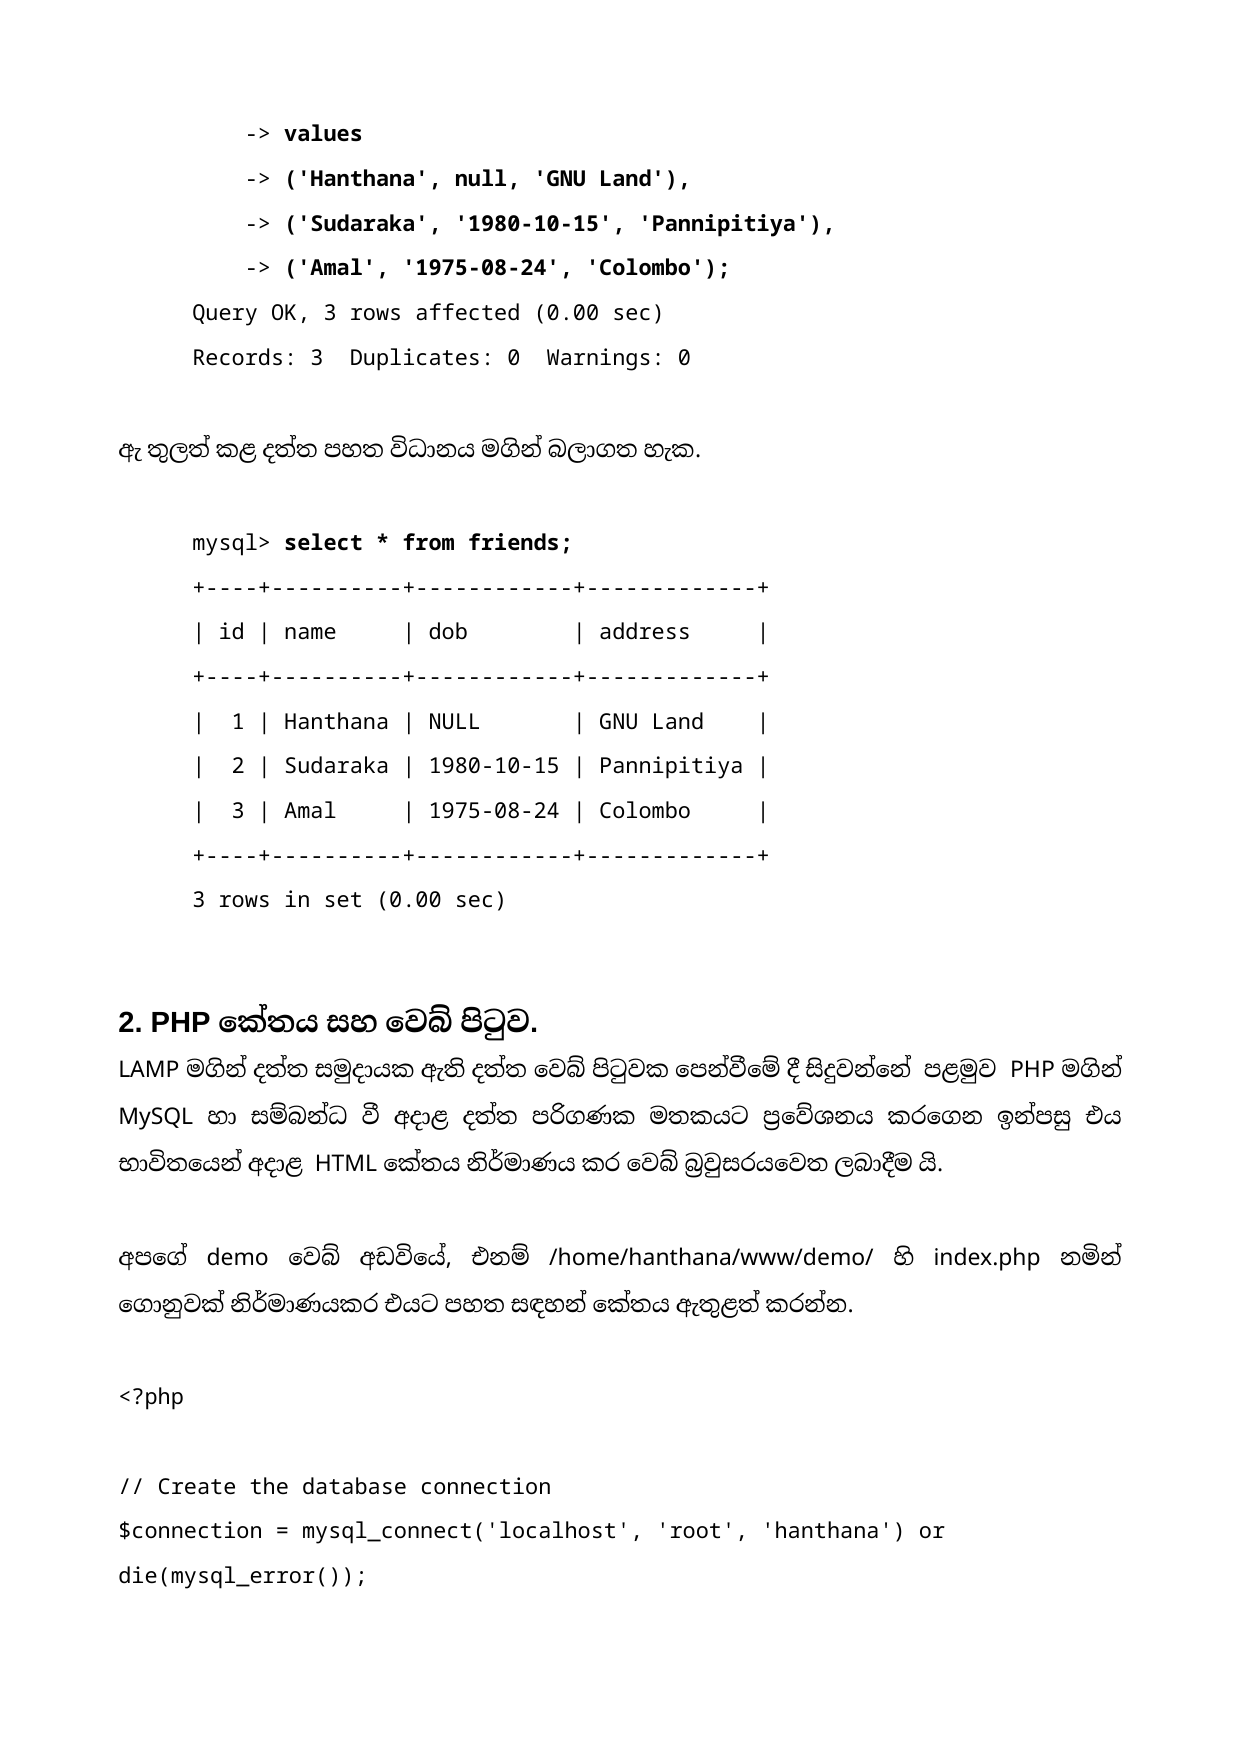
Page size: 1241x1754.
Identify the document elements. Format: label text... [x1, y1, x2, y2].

text | 1 | Hanthana | NULL | GNU Land | [192, 706, 1122, 735]
text ඇ තුලත් කළ දත්ත පහත විධානය මගින් බලාගත හැක. [118, 433, 1122, 464]
text | 2 | Sudaraka | 1980-10-15 | Pannipitiya | [192, 750, 1122, 780]
text -> ('Sudaraka', '1980-10-15', 'Pannipitiya'), [192, 207, 1122, 237]
text -> ('Hanthana', null, 'GNU Land'), [192, 163, 1122, 193]
text | 3 | Amal | 1975-08-24 | Colombo | [192, 795, 1122, 825]
text <?php [118, 1381, 1122, 1411]
text $connection = mysql_connect('localhost', 'root', 'hanthana') or die(mysql_error()); [118, 1515, 1122, 1590]
text 3 rows in set (0.00 sec) [192, 884, 1122, 914]
text Query OK, 3 rows affected (0.00 sec) [192, 297, 1122, 327]
text +----+----------+------------+-------------+ [192, 661, 1122, 691]
text -> values [192, 118, 1122, 148]
text -> ('Amal', '1975-08-24', 'Colombo'); [192, 252, 1122, 282]
text +----+----------+------------+-------------+ [192, 840, 1122, 869]
text +----+----------+------------+-------------+ [192, 572, 1122, 601]
text LAMP මගින් දත්ත සමුදායක ඇති දත්ත වෙබ් පිටුවක පෙන්වීමේ දී සිදුවන්නේ පළමුව PHP මගින් MySQL හා සම්බන්ධ වී අදාළ දත්ත පරිගණක මතකයට ප්‍රවේශනය කරගෙන ඉන්පසු එය භාවිතයෙන් අදාළ HTML කේතය නිර්මාණය කර වෙබ් බ්‍රවුසරයවෙත ලබාදීම යි. [118, 1053, 1122, 1178]
text // Create the database connection [118, 1471, 1122, 1500]
text mysql> select * from friends; [192, 527, 1122, 557]
subtitle 2. PHP කේතය සහ වෙබ් පිටුව. [118, 1001, 1122, 1041]
text අපගේ demo වෙබ් අඩවියේ, එනම් /home/hanthana/www/demo/ හි index.php නමින් ගොනුවක් නිර්මාණයකර එයට පහත සඳහන් කේතය ඇතුළත් කරන්න. [118, 1241, 1122, 1319]
text Records: 3 Duplicates: 0 Warnings: 0 [192, 342, 1122, 371]
text | id | name | dob | address | [192, 616, 1122, 646]
